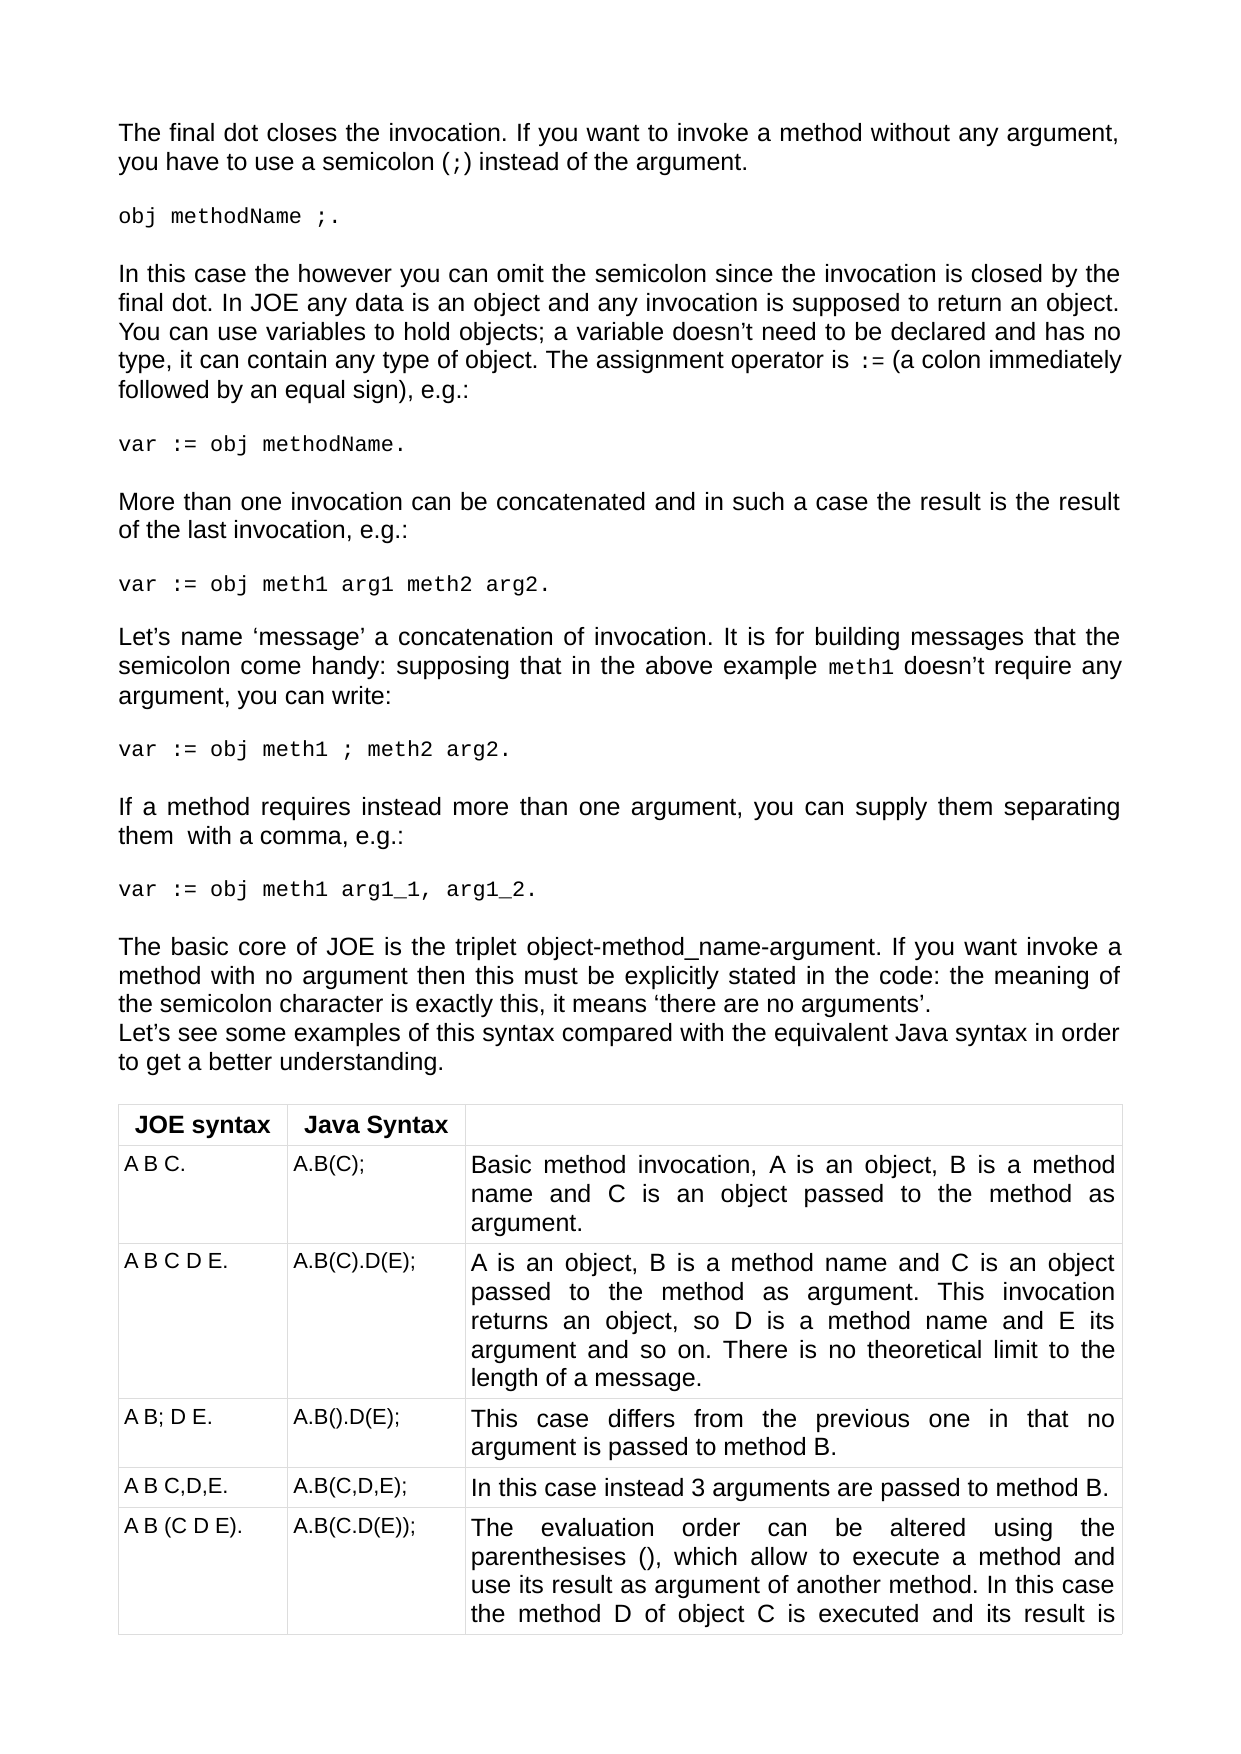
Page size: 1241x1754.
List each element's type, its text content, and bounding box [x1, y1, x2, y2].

text Let’s see some examples of this syntax compared with the equivalent Java syntax in order to get a better understanding. [118, 1018, 1122, 1076]
text If a method requires instead more than one argument, you can supply them separating them with a comma, e.g.: [118, 792, 1122, 849]
table_cell A B; D E. [119, 1399, 287, 1467]
table_cell A.B(C.D(E)); [288, 1508, 465, 1634]
text obj methodName ;. [118, 206, 1122, 230]
table_cell A.B().D(E); [288, 1399, 465, 1467]
text var := obj meth1 arg1_1, arg1_2. [118, 878, 1122, 903]
table_cell A.B(C); [288, 1146, 465, 1242]
text The final dot closes the invocation. If you want to invoke a method without any argument, you have to use a semicolon (;) instead of the argument. [118, 118, 1122, 177]
table_cell In this case instead 3 arguments are passed to method B. [466, 1468, 1122, 1507]
table_cell The evaluation order can be altered using the parenthesises (), which allow to execute a method and use its result as argument of another method. In this case the method D of object C is executed and its result is [466, 1508, 1122, 1634]
table_cell A.B(C).D(E); [288, 1244, 465, 1398]
table_cell A is an object, B is a method name and C is an object passed to the method as argument. This invocation returns an object, so D is a method name and E its argument and so on. There is no theoretical limit to the length of a message. [466, 1244, 1122, 1398]
table_header JOE syntax [119, 1105, 287, 1145]
table_cell A.B(C,D,E); [288, 1468, 465, 1507]
table_cell Basic method invocation, A is an object, B is a method name and C is an object passed to the method as argument. [466, 1146, 1122, 1242]
text var := obj meth1 arg1 meth2 arg2. [118, 573, 1122, 597]
table_cell A B C,D,E. [119, 1468, 287, 1507]
text var := obj methodName. [118, 433, 1122, 458]
table_cell A B (C D E). [119, 1508, 287, 1634]
table_cell This case differs from the previous one in that no argument is passed to method B. [466, 1399, 1122, 1467]
table_header Java Syntax [288, 1105, 465, 1145]
text In this case the however you can omit the semicolon since the invocation is closed by the final dot. In JOE any data is an object and any invocation is supposed to return an object. You can use variables to hold objects; a variable doesn’t need to be declared and has no type, it can contain any type of object. The assignment operator is := (a colon immediately followed by an equal sign), e.g.: [118, 259, 1122, 404]
text var := obj meth1 ; meth2 arg2. [118, 738, 1122, 763]
text More than one invocation can be concatenated and in such a case the result is the result of the last invocation, e.g.: [118, 486, 1122, 544]
text The basic core of JOE is the triplet object-method_name-argument. If you want invoke a method with no argument then this must be explicitly stated in the code: the meaning of the semicolon character is exactly this, it means ‘there are no arguments’. [118, 932, 1122, 1018]
text Let’s name ‘message’ a concatenation of invocation. It is for building messages that the semicolon come handy: supposing that in the above example meth1 doesn’t require any argument, you can write: [118, 622, 1122, 710]
table_cell A B C. [119, 1146, 287, 1242]
table_header [466, 1105, 1122, 1145]
table_cell A B C D E. [119, 1244, 287, 1398]
